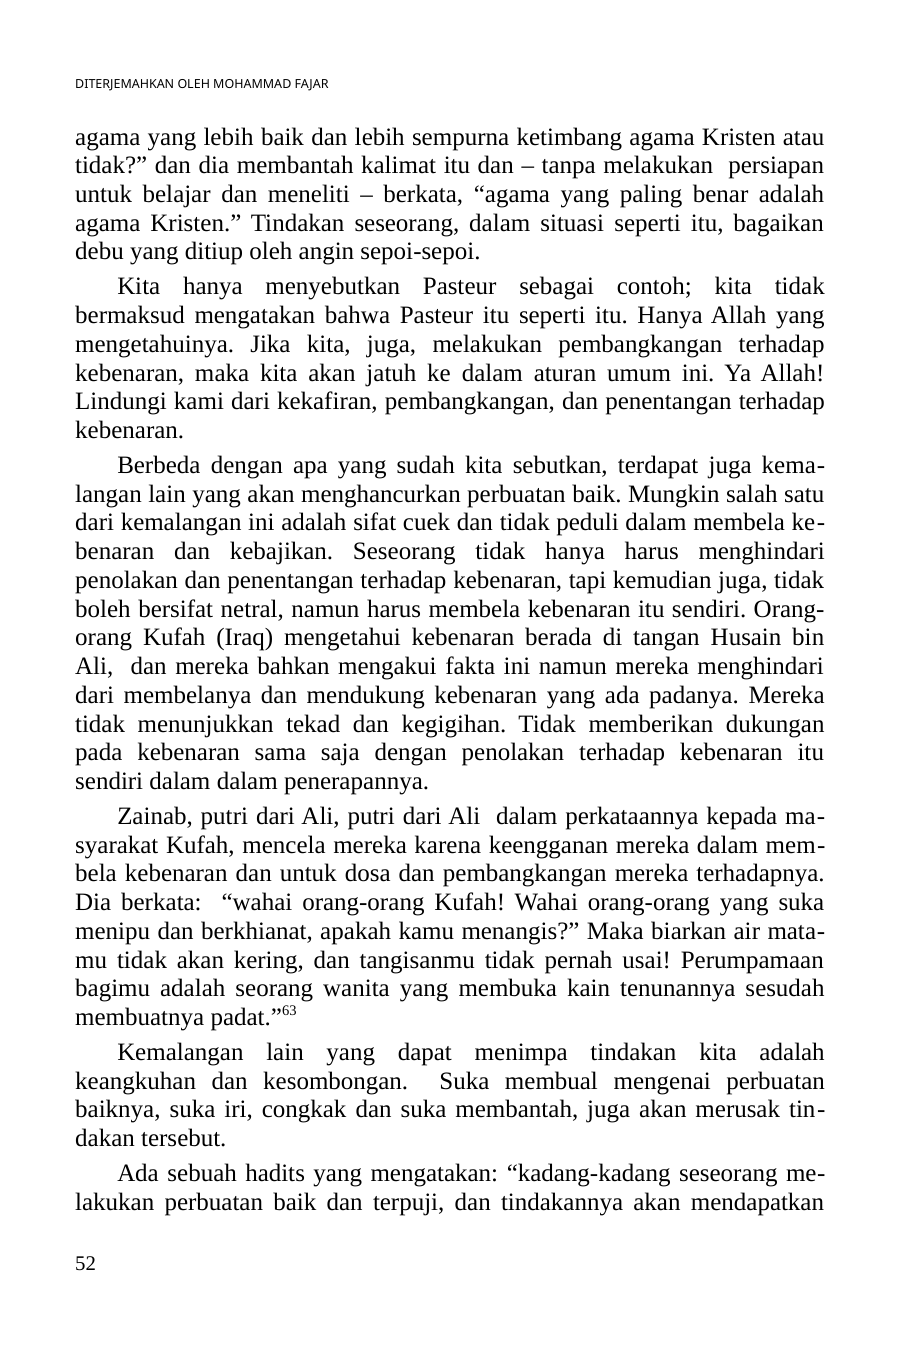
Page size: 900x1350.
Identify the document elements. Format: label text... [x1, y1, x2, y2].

text agama yang lebih baik dan lebih sempurna ketimbang agama Kristen atau tidak?” dan dia membantah kalimat itu dan – tanpa melakukan persiapan untuk belajar dan meneliti – berkata, “agama yang paling benar adalah agama Kristen.” Tindakan seseorang, dalam situasi seperti itu, bagaikan debu yang ditiup oleh angin sepoi-sepoi. [75, 122, 825, 265]
text Kita hanya menyebutkan Pasteur sebagai contoh; kita tidak bermaksud mengatakan bahwa Pasteur itu seperti itu. Hanya Allah yang mengetahuinya. Jika kita, juga, melakukan pembangkangan terhadap kebenaran, maka kita akan jatuh ke dalam aturan umum ini. Ya Allah! Lindungi kami dari kekafiran, pembangkangan, dan penentangan terhadap kebenaran. [75, 271, 825, 444]
text Kemalangan lain yang dapat menimpa tindakan kita adalah keangkuhan dan kesombongan. Suka membual mengenai perbuatan baiknya, suka iri, congkak dan suka membantah, juga akan merusak tin­dakan tersebut. [75, 1037, 825, 1152]
text Berbeda dengan apa yang sudah kita sebutkan, terdapat juga kema­langan lain yang akan menghancurkan perbuatan baik. Mungkin salah satu dari kemalangan ini adalah sifat cuek dan tidak peduli dalam membela ke­benaran dan kebajikan. Seseorang tidak hanya harus menghindari penolakan dan penentangan terhadap kebenaran, tapi kemudian juga, tidak boleh bersifat netral, namun harus membela kebenaran itu sendiri. Orang-orang Kufah (Iraq) mengetahui kebenaran berada di tangan Husain bin Ali, dan mereka bahkan mengakui fakta ini namun mereka menghindari dari membelanya dan mendukung kebenaran yang ada padanya. Mereka tidak menunjukkan tekad dan kegigihan. Tidak memberikan dukungan pada kebenaran sama saja dengan penolakan terhadap kebenaran itu sendiri dalam dalam penerapannya. [75, 450, 825, 795]
text Zainab, putri dari Ali, putri dari Ali dalam perkataannya kepada ma­syarakat Kufah, mencela mereka karena keengganan mereka dalam mem­bela kebenaran dan untuk dosa dan pembangkangan mereka terhadapnya. Dia berkata: “wahai orang-orang Kufah! Wahai orang-orang yang suka menipu dan berkhianat, apakah kamu menangis?” Maka biarkan air mata­mu tidak akan kering, dan tangisanmu tidak pernah usai! Perumpamaan bagimu adalah seorang wanita yang membuka kain tenunannya sesudah membuatnya padat.” [75, 801, 825, 1031]
text Ada sebuah hadits yang mengatakan: “kadang-kadang seseorang me­lakukan perbuatan baik dan terpuji, dan tindakannya akan mendapatkan [75, 1158, 825, 1216]
